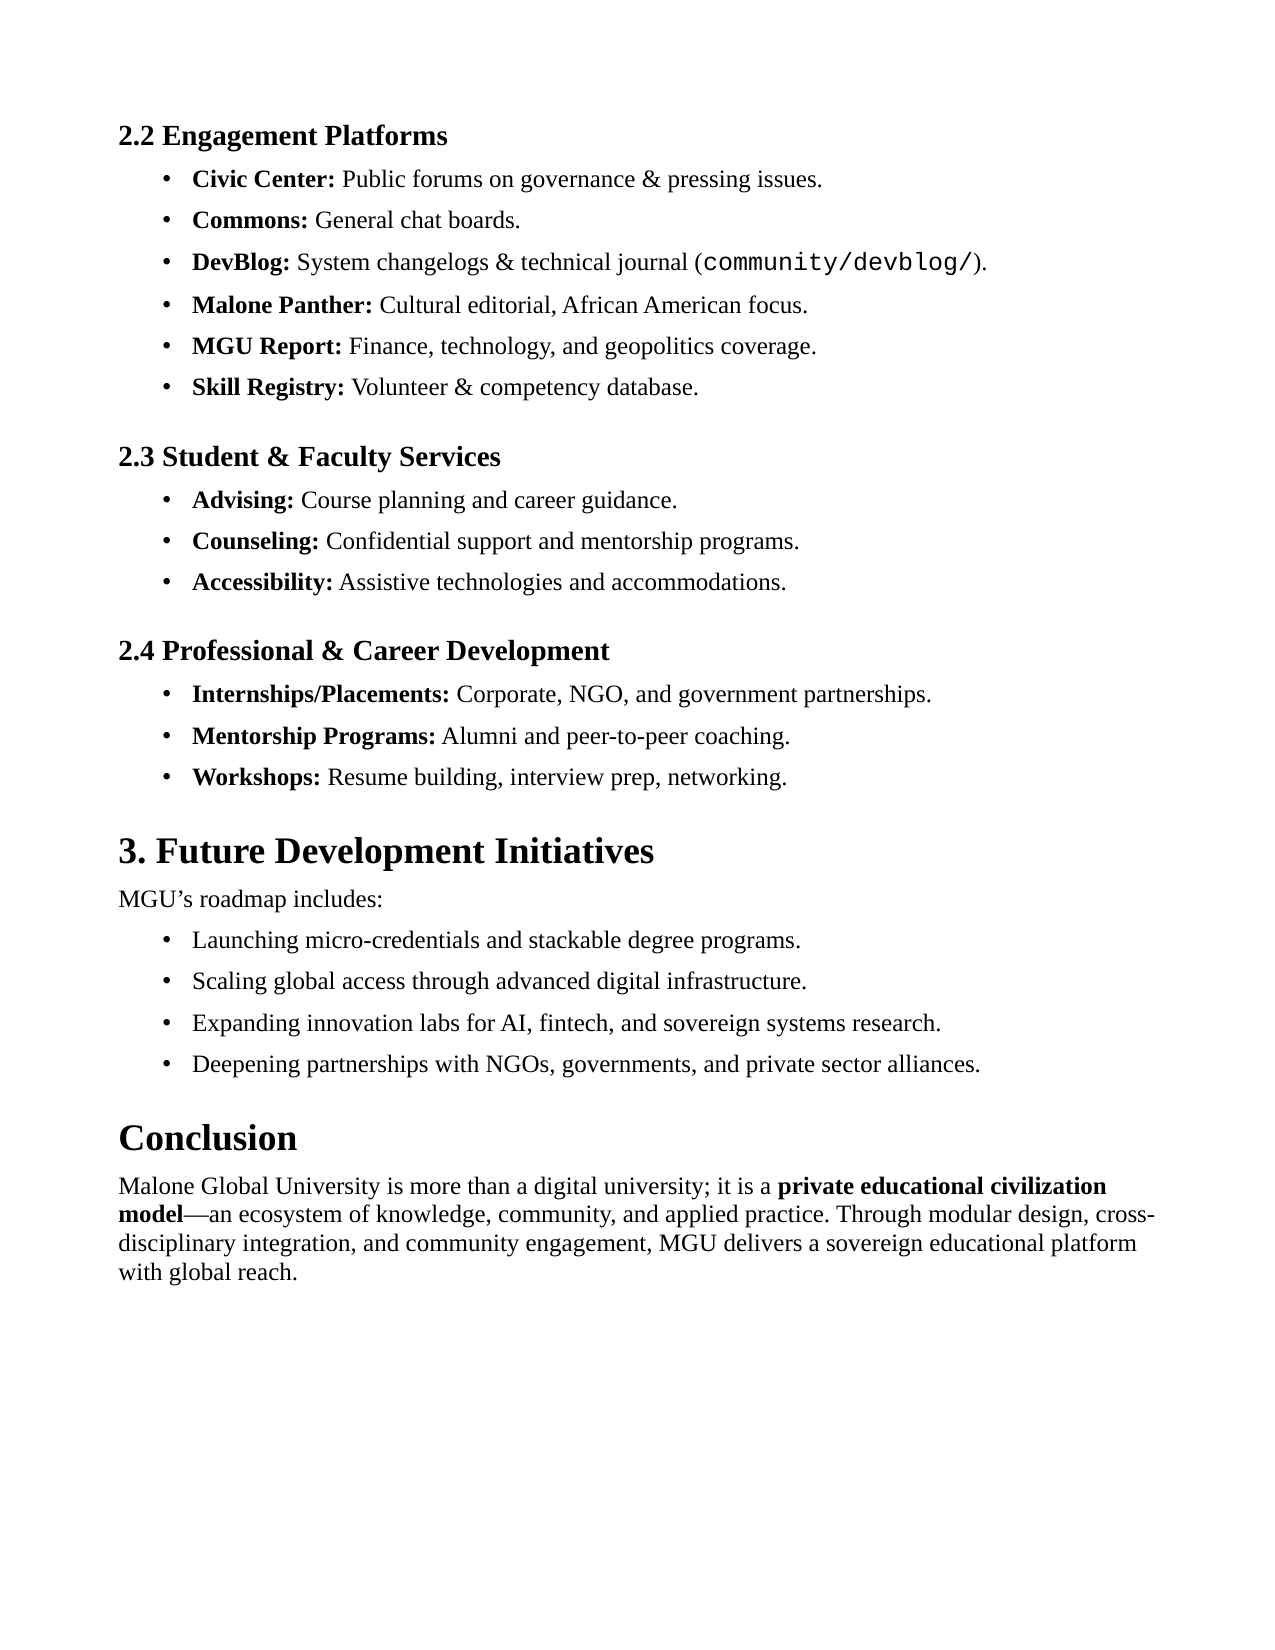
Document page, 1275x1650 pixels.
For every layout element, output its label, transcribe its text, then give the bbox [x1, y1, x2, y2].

list Accessibility: Assistive technologies and accommodations. [162, 567, 1157, 596]
list Scaling global access through advanced digital infrastructure. [162, 966, 1157, 995]
list Counseling: Confidential support and mentorship programs. [162, 526, 1157, 555]
text Malone Global University is more than a digital university; it is a private educational civilization model—an ecosystem of knowledge, community, and applied practice. Through modular design, cross-disciplinary integration, and community engagement, MGU delivers a sovereign educational platform with global reach. [118, 1171, 1157, 1286]
list Civic Center: Public forums on governance & pressing issues. [162, 164, 1157, 193]
list Launching micro-credentials and stackable degree programs. [162, 925, 1157, 954]
list MGU Report: Finance, technology, and geopolitics coverage. [162, 331, 1157, 360]
subtitle Conclusion [118, 1115, 1157, 1158]
list Internships/Placements: Corporate, NGO, and government partnerships. [162, 679, 1157, 708]
list Workshops: Resume building, interview prep, networking. [162, 762, 1157, 791]
list Skill Registry: Volunteer & competency database. [162, 372, 1157, 401]
subtitle 2.2 Engagement Platforms [118, 118, 1157, 152]
subtitle 2.4 Professional & Career Development [118, 633, 1157, 667]
subtitle 3. Future Development Initiatives [118, 828, 1157, 871]
list Advising: Course planning and career guidance. [162, 485, 1157, 513]
list DevBlog: System changelogs & technical journal (community/devblog/). [162, 247, 1157, 277]
list Mentorship Programs: Alumni and peer-to-peer coaching. [162, 721, 1157, 749]
list Malone Panther: Cultural editorial, African American focus. [162, 290, 1157, 319]
list Deepening partnerships with NGOs, governments, and private sector alliances. [162, 1049, 1157, 1078]
list Commons: General chat boards. [162, 205, 1157, 234]
text MGU’s roadmap includes: [118, 884, 1157, 913]
subtitle 2.3 Student & Faculty Services [118, 439, 1157, 472]
list Expanding innovation labs for AI, fintech, and sovereign systems research. [162, 1008, 1157, 1036]
